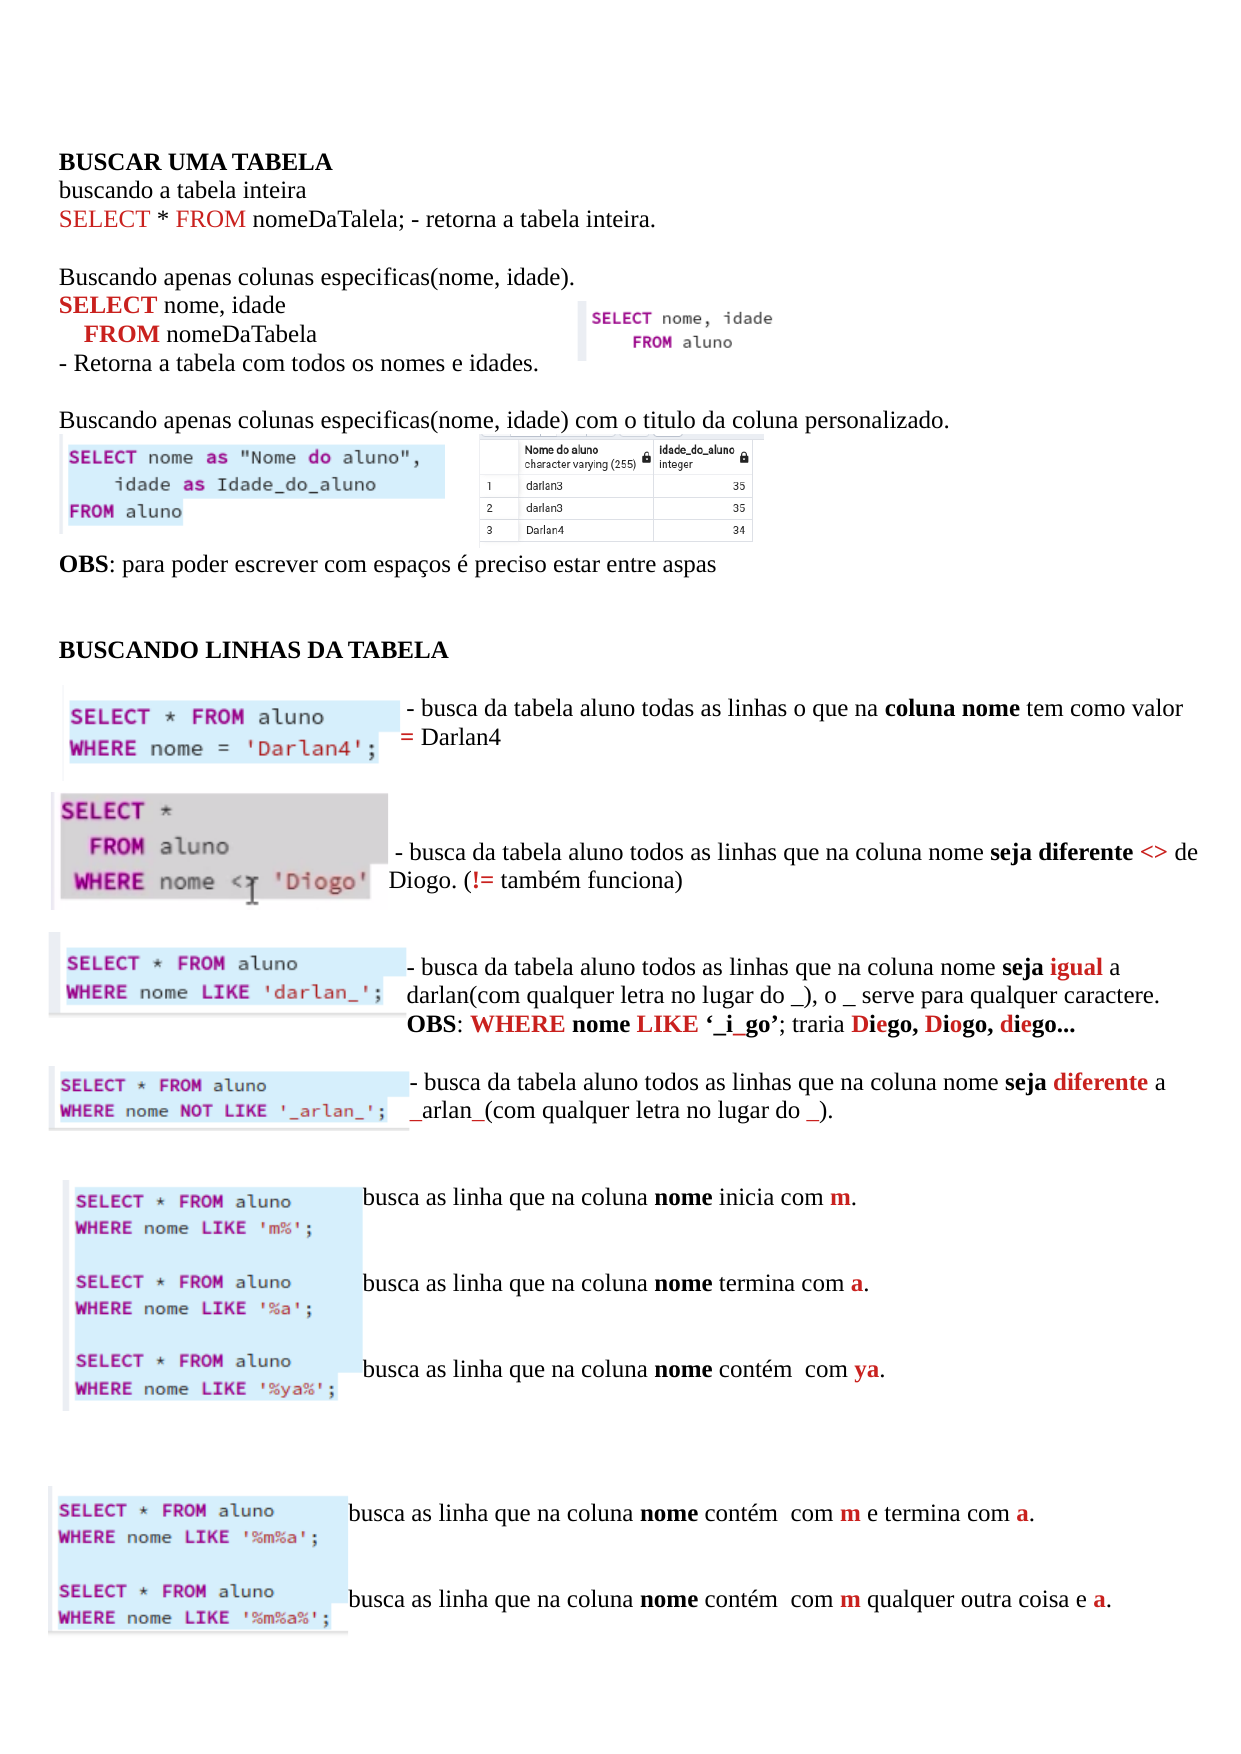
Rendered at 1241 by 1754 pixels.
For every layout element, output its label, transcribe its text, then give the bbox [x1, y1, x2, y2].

picture [577, 301, 784, 361]
text - busca da tabela aluno todos as linhas que na coluna nome seja diferente a _arlan_(com qualquer letra no lugar do _). [410, 1067, 1198, 1124]
text Buscando apenas colunas especificas(nome, idade) com o titulo da coluna personalizado. [59, 406, 1198, 434]
text SELECT * FROM nomeDaTalela; - retorna a tabela inteira. [59, 204, 1198, 233]
text busca as linha que na coluna nome contém com m e termina com a. [349, 1498, 1198, 1527]
text OBS: para poder escrever com espaços é preciso estar entre aspas [59, 549, 1198, 578]
picture [48, 1066, 410, 1131]
text buscando a tabela inteira [59, 176, 1198, 204]
picture [59, 434, 445, 534]
text - busca da tabela aluno todos as linhas que na coluna nome seja diferente <> de Diogo. (!= também funciona) [389, 837, 1198, 894]
picture [48, 1486, 349, 1643]
picture [50, 792, 389, 910]
text busca as linha que na coluna nome inicia com m. [363, 1182, 1198, 1211]
text busca as linha que na coluna nome contém com ya. [363, 1354, 1198, 1383]
text [784, 319, 1198, 348]
text BUSCAR UMA TABELA [59, 147, 1198, 176]
text OBS: WHERE nome LIKE ‘_i_go’; traria Diego, Diogo, diego... [59, 1009, 1198, 1038]
text - busca da tabela aluno todos as linhas que na coluna nome seja igual a darlan(com qualquer letra no lugar do _), o _ serve para qualquer caractere. [407, 952, 1198, 1009]
picture [48, 932, 407, 1018]
picture [62, 685, 400, 781]
picture [62, 1180, 363, 1411]
text SELECT nome, idade [59, 291, 1198, 319]
text - busca da tabela aluno todas as linhas o que na coluna nome tem como valor = Darlan4 [400, 693, 1198, 751]
text - Retorna a tabela com todos os nomes e idades. [59, 348, 1198, 377]
text FROM nomeDaTabela [59, 319, 577, 348]
text Buscando apenas colunas especificas(nome, idade). [59, 262, 1198, 291]
text busca as linha que na coluna nome termina com a. [363, 1268, 1198, 1297]
picture [472, 434, 764, 548]
text busca as linha que na coluna nome contém com m qualquer outra coisa e a. [349, 1584, 1198, 1613]
text BUSCANDO LINHAS DA TABELA [59, 636, 1198, 664]
